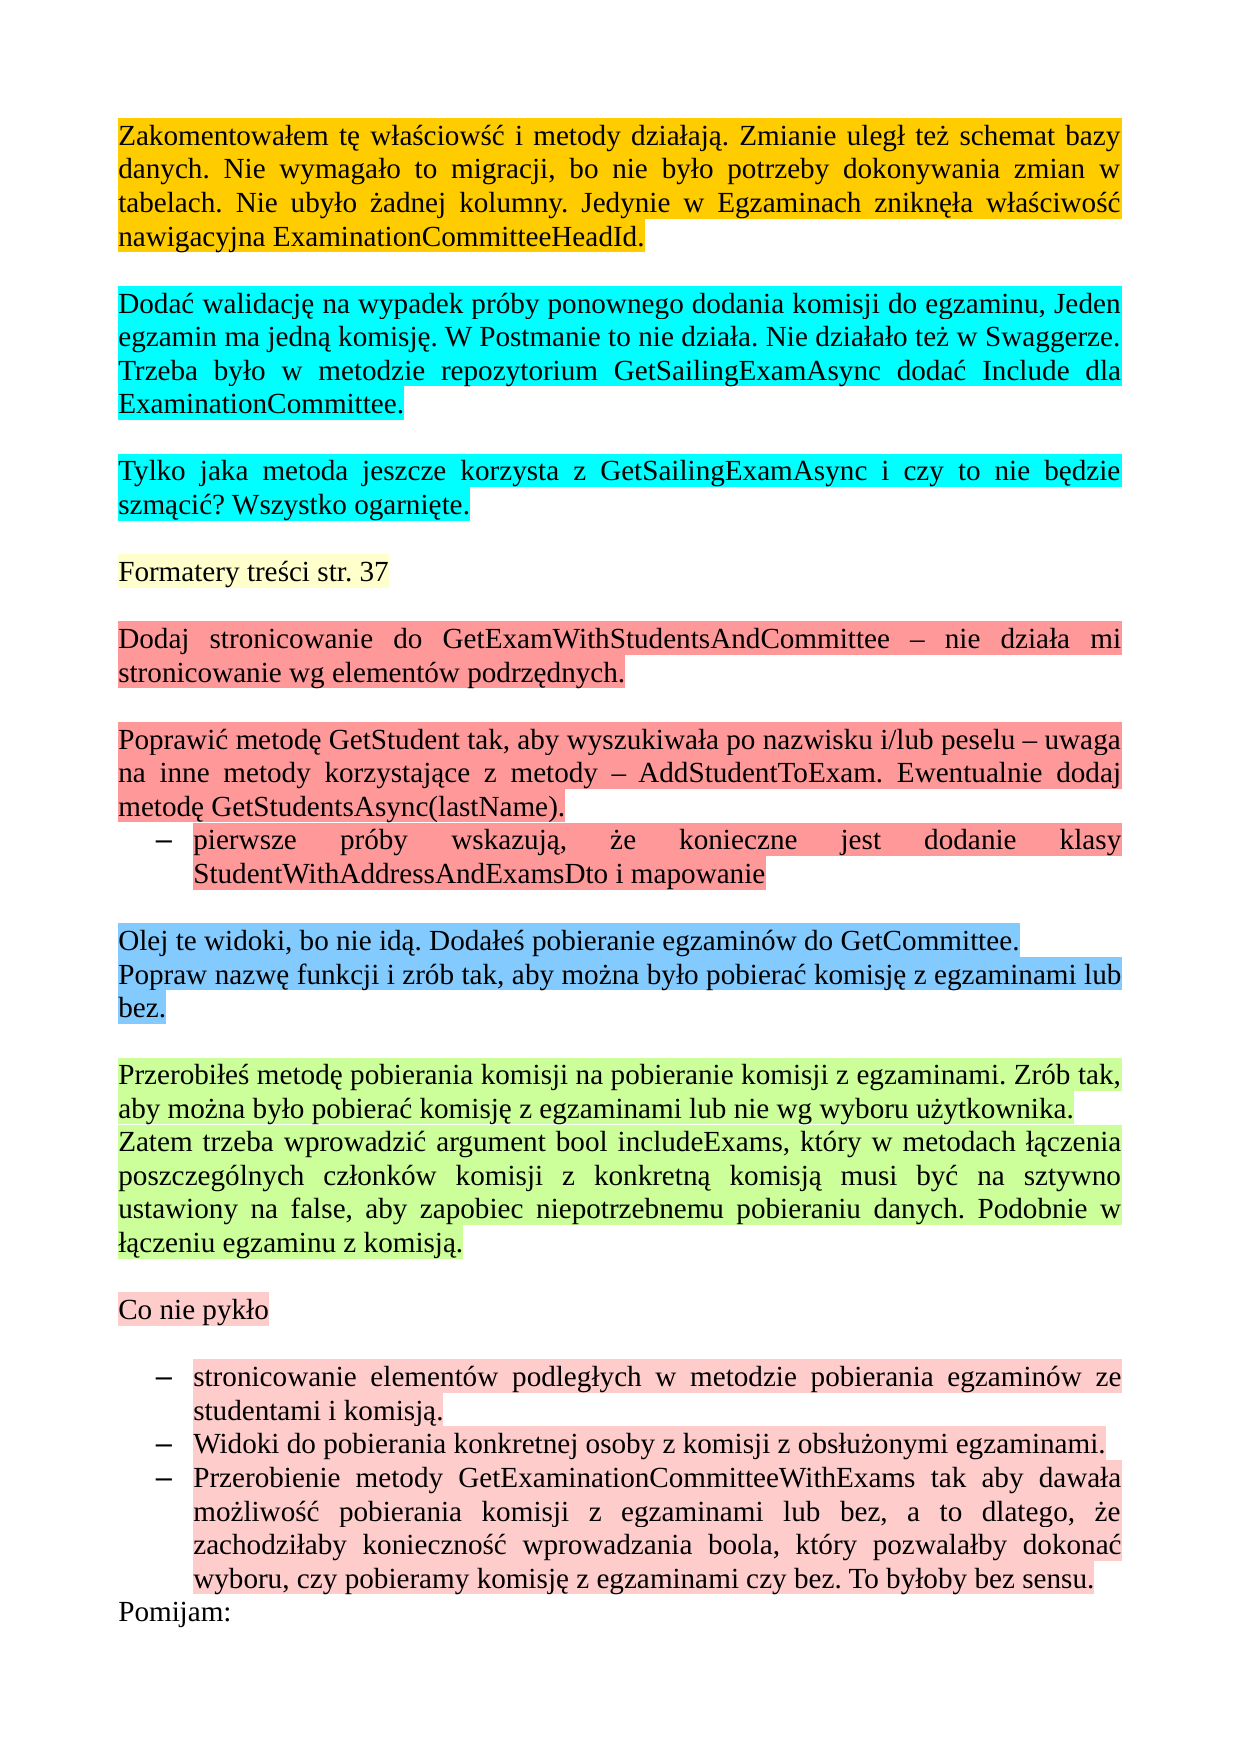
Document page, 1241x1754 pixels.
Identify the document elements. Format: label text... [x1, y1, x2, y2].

text Przerobiłeś metodę pobierania komisji na pobieranie komisji z egzaminami. Zrób tak, aby można było pobierać komisję z egzaminami lub nie wg wyboru użytkownika. [118, 1057, 1122, 1124]
text Zatem trzeba wprowadzić argument bool includeExams, który w metodach łączenia poszczególnych członków komisji z konkretną komisją musi być na sztywno ustawiony na false, aby zapobiec niepotrzebnemu pobieraniu danych. Podobnie w łączeniu egzaminu z komisją. [118, 1124, 1122, 1259]
text Zakomentowałem tę właściowść i metody działają. Zmianie uległ też schemat bazy danych. Nie wymagało to migracji, bo nie było potrzeby dokonywania zmian w tabelach. Nie ubyło żadnej kolumny. Jedynie w Egzaminach zniknęła właściwość nawigacyjna ExaminationCommitteeHeadId. [118, 118, 1122, 252]
text Dodać walidację na wypadek próby ponownego dodania komisji do egzaminu, Jeden egzamin ma jedną komisję. W Postmanie to nie działa. Nie działało też w Swaggerze. Trzeba było w metodzie repozytorium GetSailingExamAsync dodać Include dla ExaminationCommittee. [118, 286, 1122, 420]
text Formatery treści str. 37 [118, 554, 1122, 588]
text Olej te widoki, bo nie idą. Dodałeś pobieranie egzaminów do GetCommittee. [118, 923, 1122, 957]
text Popraw nazwę funkcji i zrób tak, aby można było pobierać komisję z egzaminami lub bez. [118, 957, 1122, 1024]
text Tylko jaka metoda jeszcze korzysta z GetSailingExamAsync i czy to nie będzie szmącić? Wszystko ogarnięte. [118, 453, 1122, 521]
text Pomijam: [118, 1594, 1122, 1628]
list Przerobienie metody GetExaminationCommitteeWithExams tak aby dawała możliwość pobierania komisji z egzaminami lub bez, a to dlatego, że zachodziłaby konieczność wprowadzania boola, który pozwalałby dokonać wyboru, czy pobieramy komisję z egzaminami czy bez. To byłoby bez sensu. [156, 1460, 1122, 1594]
text Co nie pykło [118, 1292, 1122, 1326]
text Dodaj stronicowanie do GetExamWithStudentsAndCommittee – nie działa mi stronicowanie wg elementów podrzędnych. [118, 621, 1122, 688]
list stronicowanie elementów podległych w metodzie pobierania egzaminów ze studentami i komisją. [156, 1359, 1122, 1426]
list Widoki do pobierania konkretnej osoby z komisji z obsłużonymi egzaminami. [156, 1426, 1122, 1460]
list pierwsze próby wskazują, że konieczne jest dodanie klasy StudentWithAddressAndExamsDto i mapowanie [156, 822, 1122, 890]
text Poprawić metodę GetStudent tak, aby wyszukiwała po nazwisku i/lub peselu – uwaga na inne metody korzystające z metody – AddStudentToExam. Ewentualnie dodaj metodę GetStudentsAsync(lastName). [118, 722, 1122, 822]
